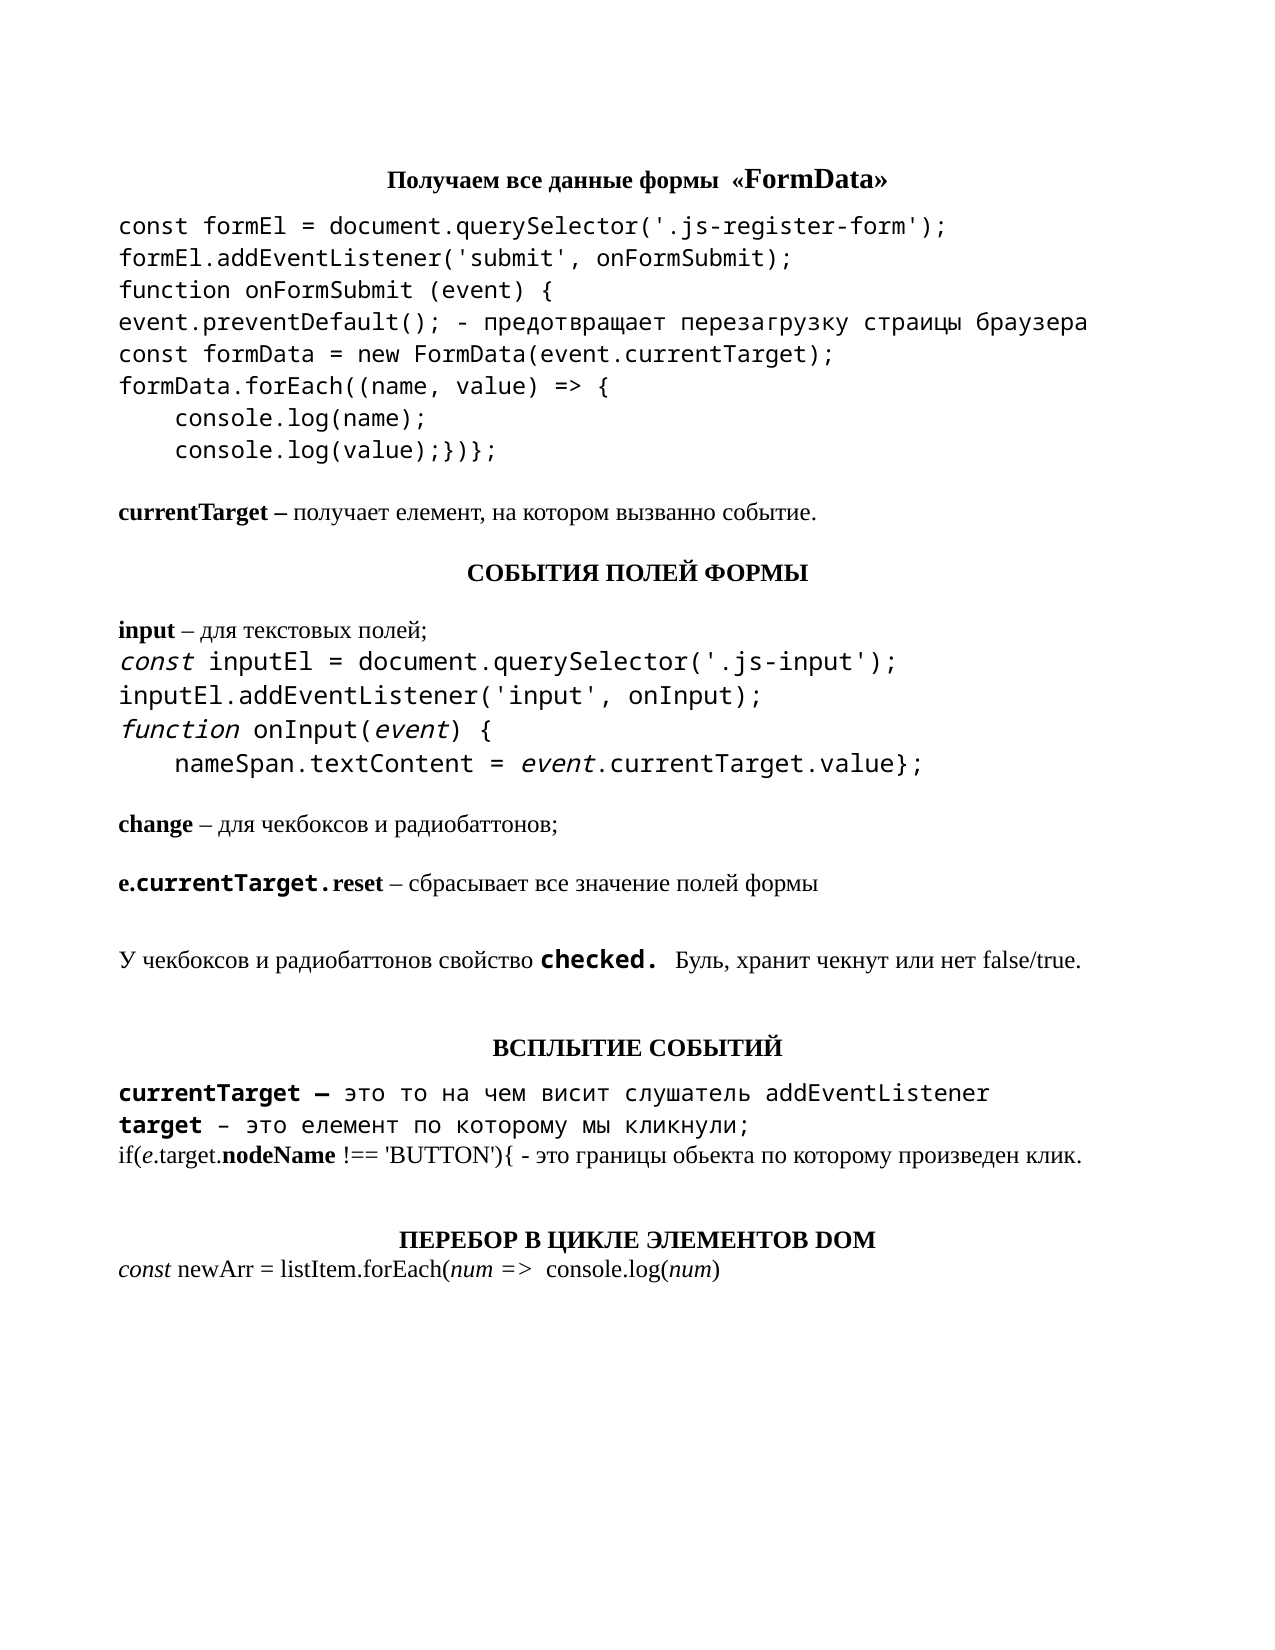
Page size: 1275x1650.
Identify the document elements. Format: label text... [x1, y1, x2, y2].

text event.preventDefault(); - предотвращает перезагрузку страицы браузера [118, 305, 1157, 337]
text target – это елемент по которому мы кликнули; [118, 1108, 1157, 1140]
text СОБЫТИЯ ПОЛЕЙ ФОРМЫ [118, 558, 1157, 586]
text inputEl.addEventListener('input', onInput); [118, 678, 1157, 712]
text currentTarget – получает елемент, на котором вызванно событие. [118, 497, 1157, 526]
text nameSpan.textContent = event.currentTarget.value}; [118, 746, 1157, 780]
text input – для текстовых полей; [118, 615, 1157, 644]
text formEl.addEventListener('submit', onFormSubmit); [118, 241, 1157, 273]
text e.currentTarget.reset – сбрасывает все значение полей формы [118, 866, 1157, 898]
text function onFormSubmit (event) { [118, 273, 1157, 305]
text currentTarget — это то на чем висит слушатель addEventListener [118, 1076, 1157, 1108]
text const formEl = document.querySelector('.js-register-form'); [118, 209, 1157, 241]
text У чекбоксов и радиобаттонов свойство checked. Буль, хранит чекнут или нет false/true. [118, 941, 1157, 975]
text const inputEl = document.querySelector('.js-input'); [118, 644, 1157, 678]
text change – для чекбоксов и радиобаттонов; [118, 809, 1157, 838]
text ПЕРЕБОР В ЦИКЛЕ ЭЛЕМЕНТОВ DOM [118, 1226, 1157, 1254]
text formData.forEach((name, value) => { [118, 369, 1157, 401]
text console.log(value);})}; [118, 433, 1157, 465]
text Получаем все данные формы «FormData» [118, 161, 1157, 194]
text const newArr = listItem.forEach(num => console.log(num) [118, 1254, 1157, 1283]
text ВСПЛЫТИЕ СОБЫТИЙ [118, 1033, 1157, 1062]
text const formData = new FormData(event.currentTarget); [118, 337, 1157, 369]
text function onInput(event) { [118, 712, 1157, 746]
text if(e.target.nodeName !== 'BUTTON'){ - это границы обьекта по которому произведен клик. [118, 1140, 1157, 1169]
text console.log(name); [118, 401, 1157, 433]
